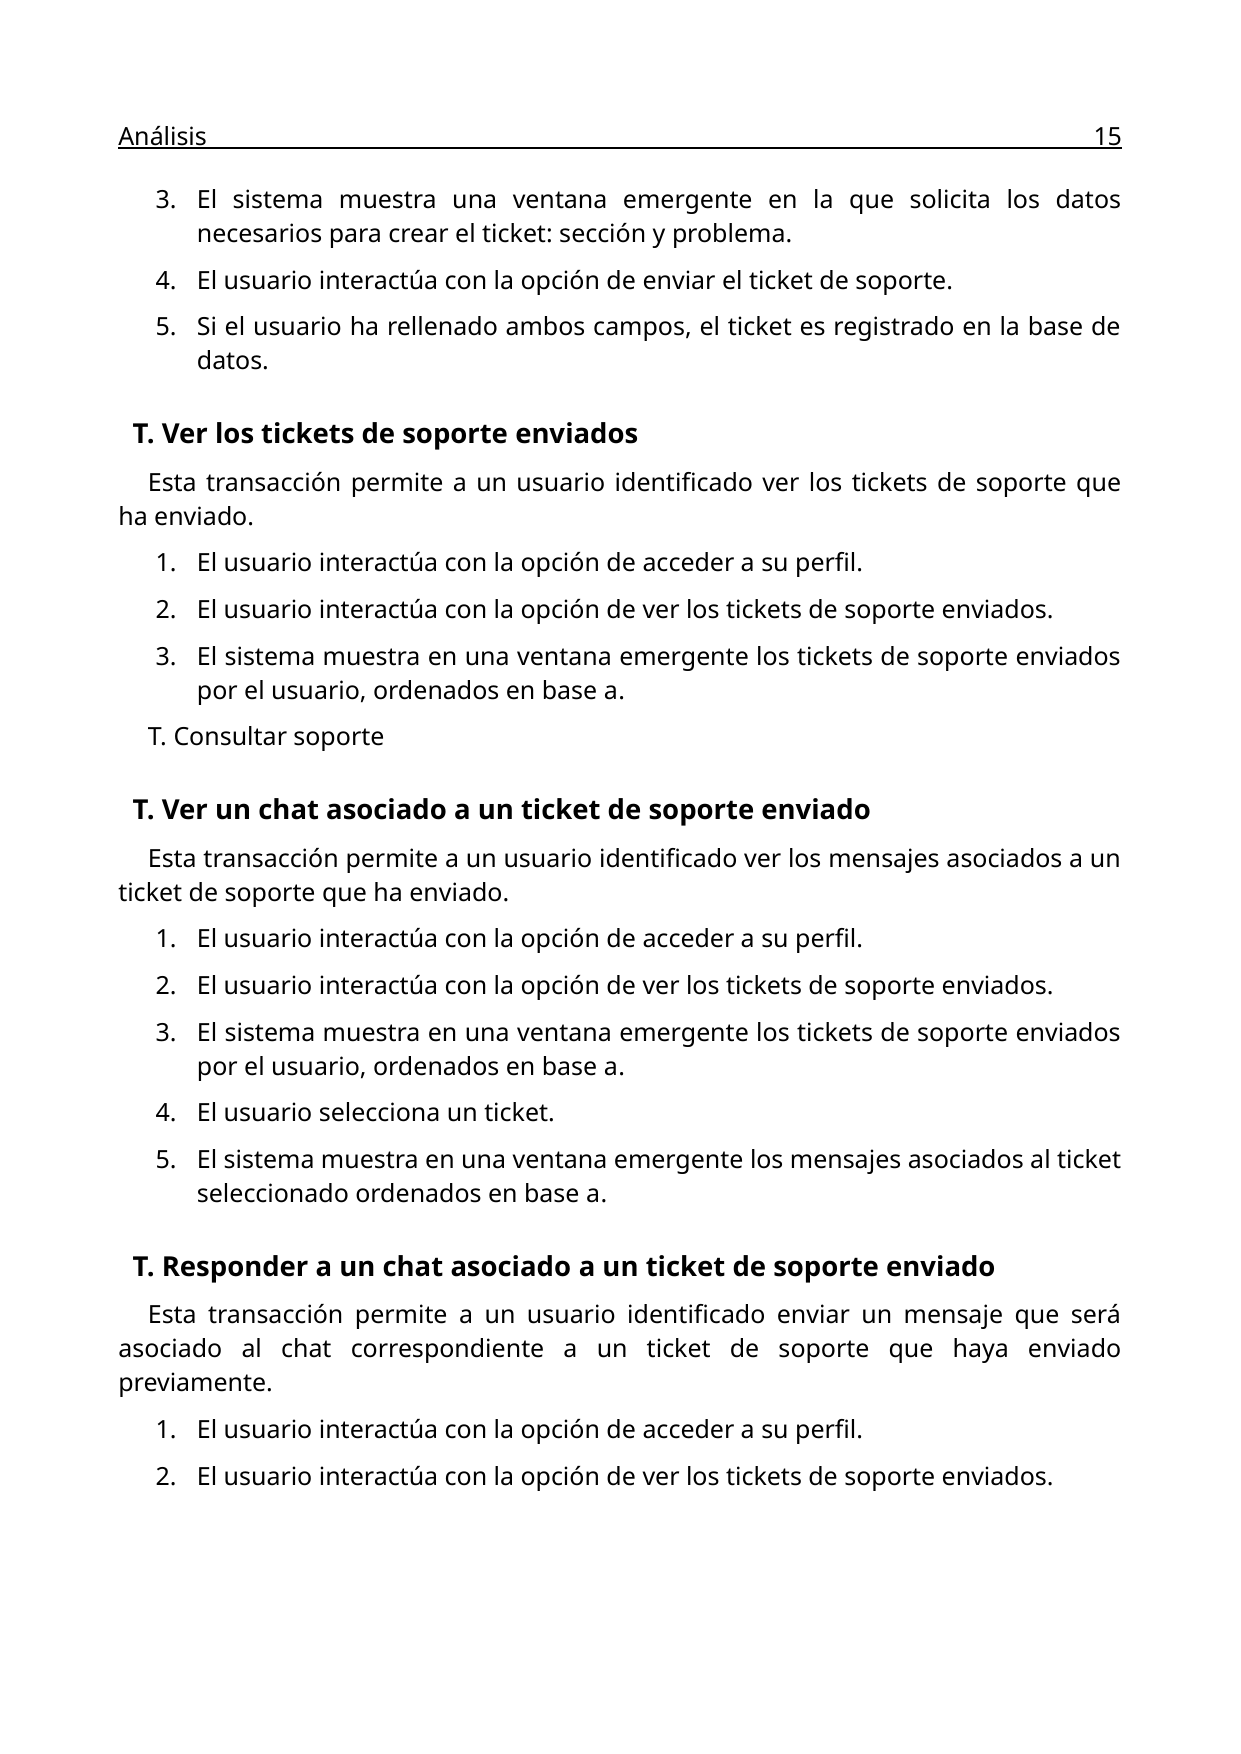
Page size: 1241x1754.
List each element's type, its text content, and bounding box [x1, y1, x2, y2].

text Esta transacción permite a un usuario identificado ver los mensajes asociados a un ticket de soporte que ha enviado. [118, 840, 1122, 908]
subtitle T. Ver un chat asociado a un ticket de soporte enviado [118, 790, 1122, 828]
list El sistema muestra en una ventana emergente los tickets de soporte enviados por el usuario, ordenados en base a. [155, 1014, 1122, 1082]
text Esta transacción permite a un usuario identificado ver los tickets de soporte que ha enviado. [118, 464, 1122, 533]
list El usuario interactúa con la opción de ver los tickets de soporte enviados. [155, 592, 1122, 626]
list El usuario selecciona un ticket. [155, 1095, 1122, 1129]
list El usuario interactúa con la opción de ver los tickets de soporte enviados. [155, 1458, 1122, 1492]
list El usuario interactúa con la opción de acceder a su perfil. [155, 1412, 1122, 1446]
list El sistema muestra una ventana emergente en la que solicita los datos necesarios para crear el ticket: sección y problema. [155, 182, 1122, 250]
subtitle T. Responder a un chat asociado a un ticket de soporte enviado [118, 1247, 1122, 1284]
list El usuario interactúa con la opción de enviar el ticket de soporte. [155, 262, 1122, 296]
list El usuario interactúa con la opción de ver los tickets de soporte enviados. [155, 968, 1122, 1002]
list Si el usuario ha rellenado ambos campos, el ticket es registrado en la base de datos. [155, 309, 1122, 377]
list El sistema muestra en una ventana emergente los tickets de soporte enviados por el usuario, ordenados en base a. [155, 638, 1122, 706]
list El usuario interactúa con la opción de acceder a su perfil. [155, 921, 1122, 955]
list El usuario interactúa con la opción de acceder a su perfil. [155, 545, 1122, 579]
text Esta transacción permite a un usuario identificado enviar un mensaje que será asociado al chat correspondiente a un ticket de soporte que haya enviado previamente. [118, 1297, 1122, 1399]
list El sistema muestra en una ventana emergente los mensajes asociados al ticket seleccionado ordenados en base a. [155, 1141, 1122, 1209]
text T. Consultar soporte [118, 719, 1122, 753]
subtitle T. Ver los tickets de soporte enviados [118, 414, 1122, 452]
